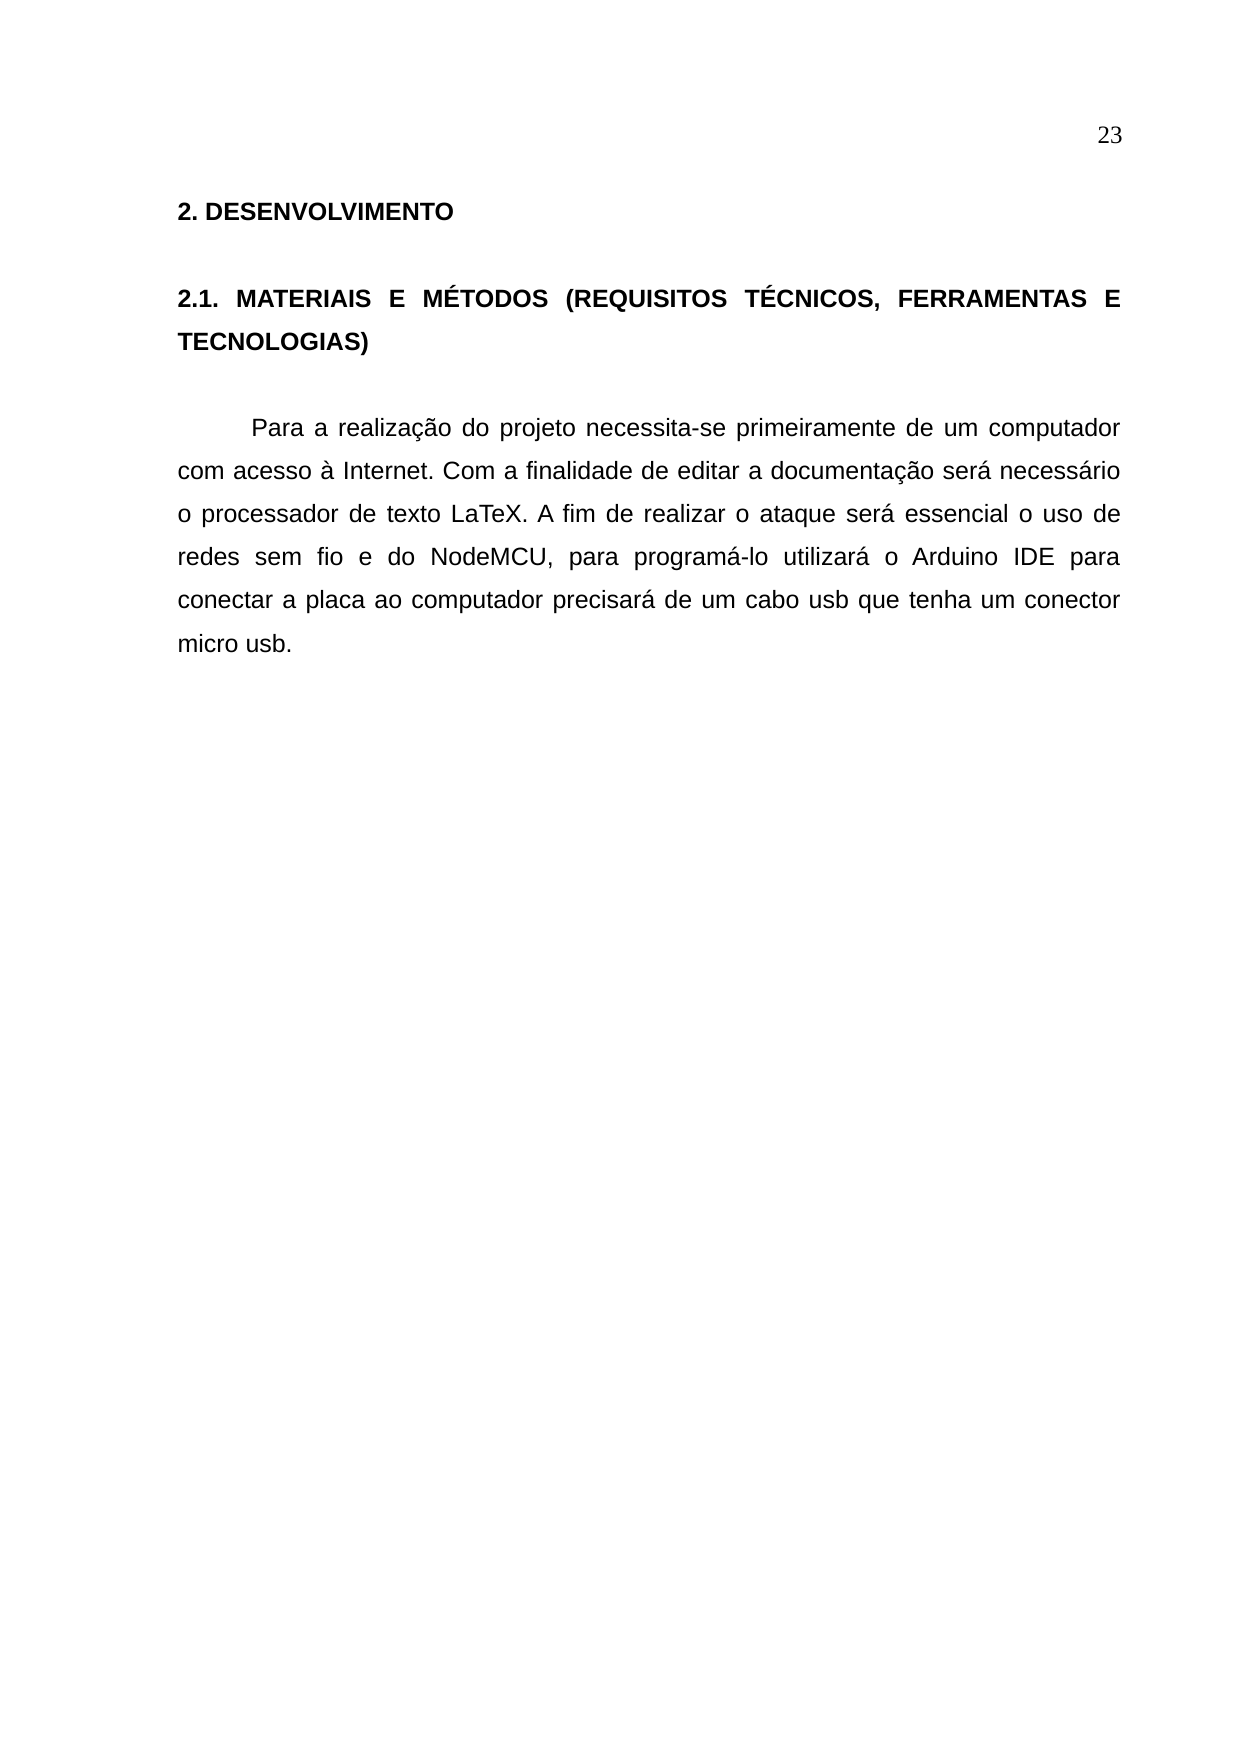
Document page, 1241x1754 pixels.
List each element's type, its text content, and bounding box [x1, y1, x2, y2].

text Para a realização do projeto necessita-se primeiramente de um computador com acesso à Internet. Com a finalidade de editar a documentação será necessário o processador de texto LaTeX. A fim de realizar o ataque será essencial o uso de redes sem fio e do NodeMCU, para programá-lo utilizará o Arduino IDE para conectar a placa ao computador precisará de um cabo usb que tenha um conector micro usb. [177, 413, 1122, 657]
text 2.1. MATERIAIS E MÉTODOS (REQUISITOS TÉCNICOS, FERRAMENTAS E TECNOLOGIAS) [177, 284, 1122, 356]
text 2. DESENVOLVIMENTO [177, 197, 1122, 226]
